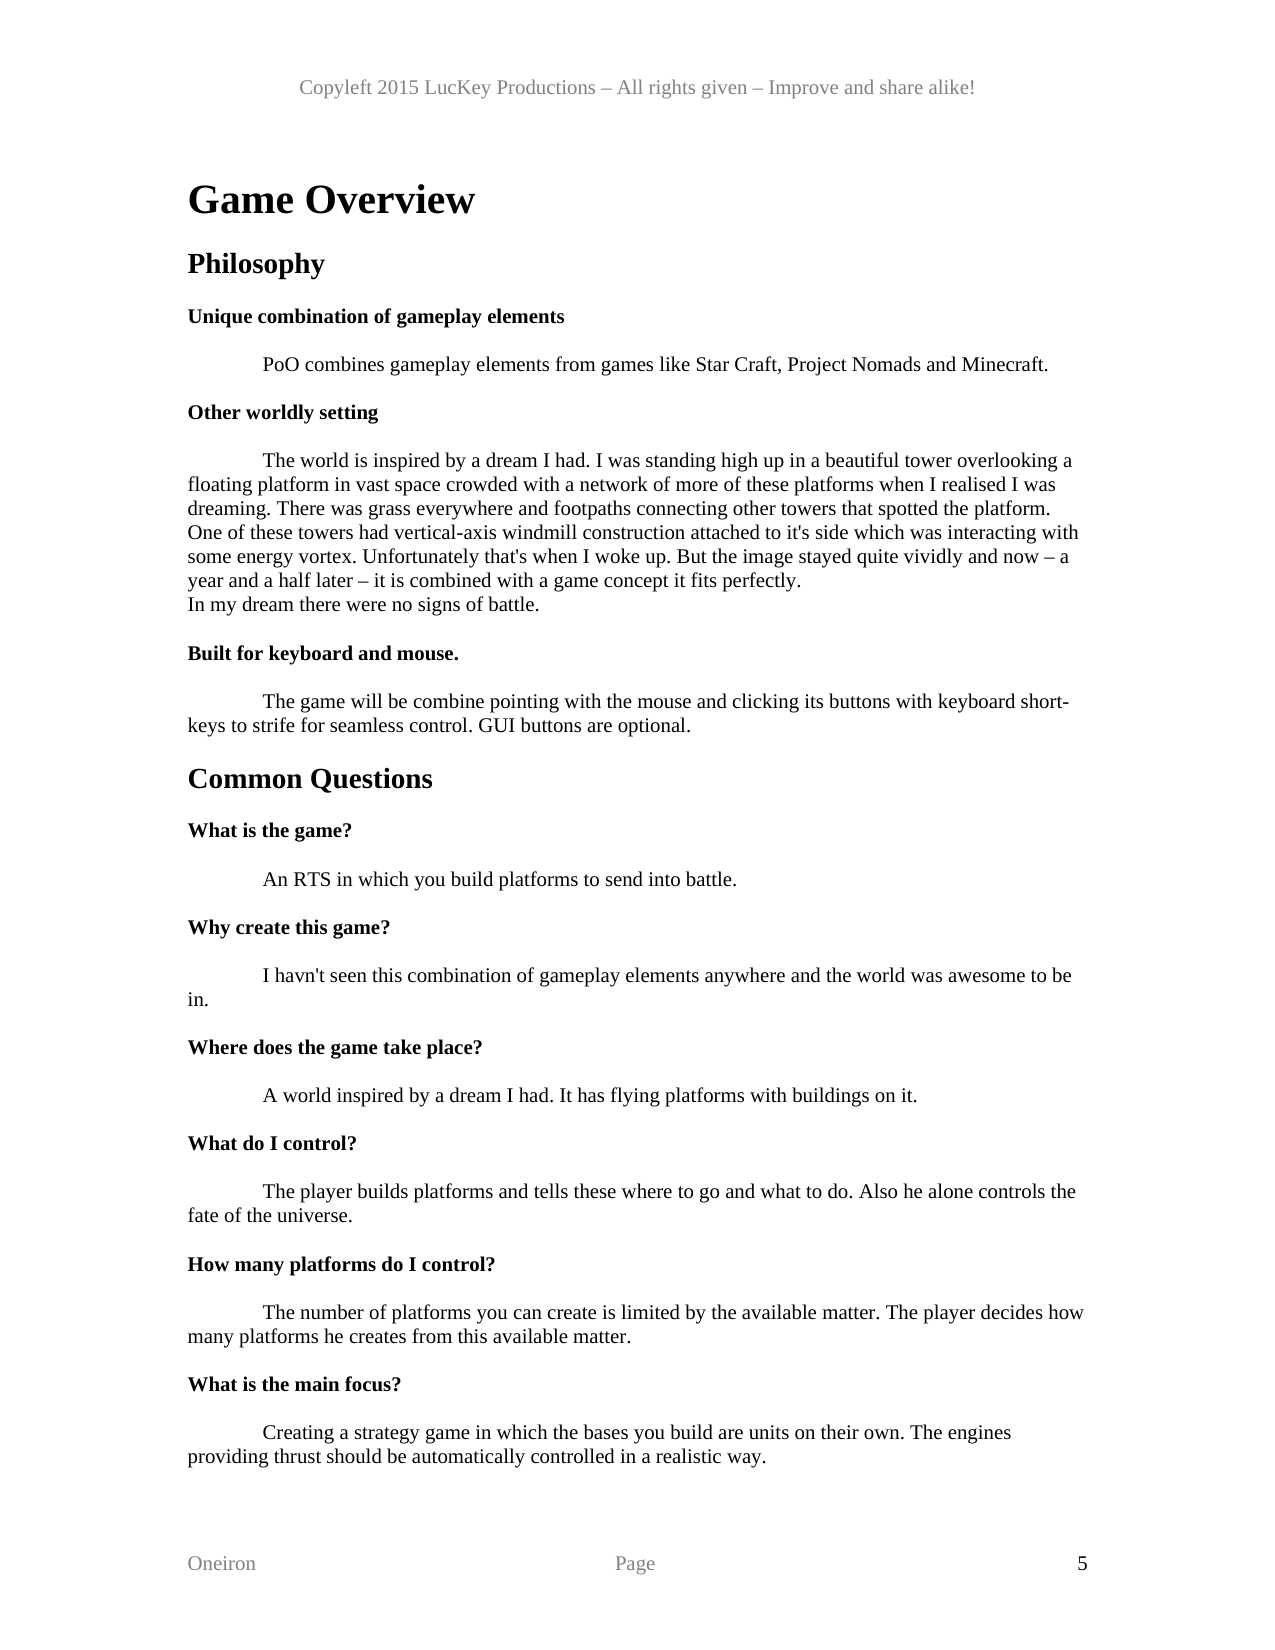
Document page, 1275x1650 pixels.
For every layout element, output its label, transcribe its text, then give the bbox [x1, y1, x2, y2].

text The player builds platforms and tells these where to go and what to do. Also he alone controls the fate of the universe. [187, 1179, 1087, 1227]
subtitle Philosophy [187, 246, 1087, 279]
text The world is inspired by a dream I had. I was standing high up in a beautiful tower overlooking a floating platform in vast space crowded with a network of more of these platforms when I realised I was dreaming. There was grass everywhere and footpaths connecting other towers that spotted the platform. One of these towers had vertical-axis windmill construction attached to it's side which was interacting with some energy vortex. Unfortunately that's when I woke up. But the image stayed quite vividly and now – a year and a half later – it is combined with a game concept it fits perfectly. [187, 448, 1087, 592]
subtitle Why create this game? [187, 915, 1087, 939]
subtitle What is the game? [187, 818, 1087, 842]
text The game will be combine pointing with the mouse and clicking its buttons with keyboard short-keys to strife for seamless control. GUI buttons are optional. [187, 689, 1087, 737]
subtitle Other worldly setting [187, 400, 1087, 424]
text A world inspired by a dream I had. It has flying platforms with buildings on it. [187, 1083, 1087, 1107]
subtitle Common Questions [187, 761, 1087, 794]
subtitle Game Overview [187, 174, 1087, 222]
subtitle Built for keyboard and mouse. [187, 641, 1087, 664]
text An RTS in which you build platforms to send into battle. [187, 867, 1087, 891]
text I havn't seen this combination of gameplay elements anywhere and the world was awesome to be in. [187, 963, 1087, 1011]
subtitle What is the main focus? [187, 1372, 1087, 1396]
subtitle Where does the game take place? [187, 1035, 1087, 1059]
text In my dream there were no signs of battle. [187, 592, 1087, 616]
text Creating a strategy game in which the bases you build are units on their own. The engines providing thrust should be automatically controlled in a realistic way. [187, 1420, 1087, 1468]
subtitle Unique combination of gameplay elements [187, 304, 1087, 328]
subtitle How many platforms do I control? [187, 1252, 1087, 1276]
text PoO combines gameplay elements from games like Star Craft, Project Nomads and Minecraft. [187, 352, 1087, 376]
text The number of platforms you can create is limited by the available matter. The player decides how many platforms he creates from this available matter. [187, 1300, 1087, 1348]
subtitle What do I control? [187, 1131, 1087, 1155]
